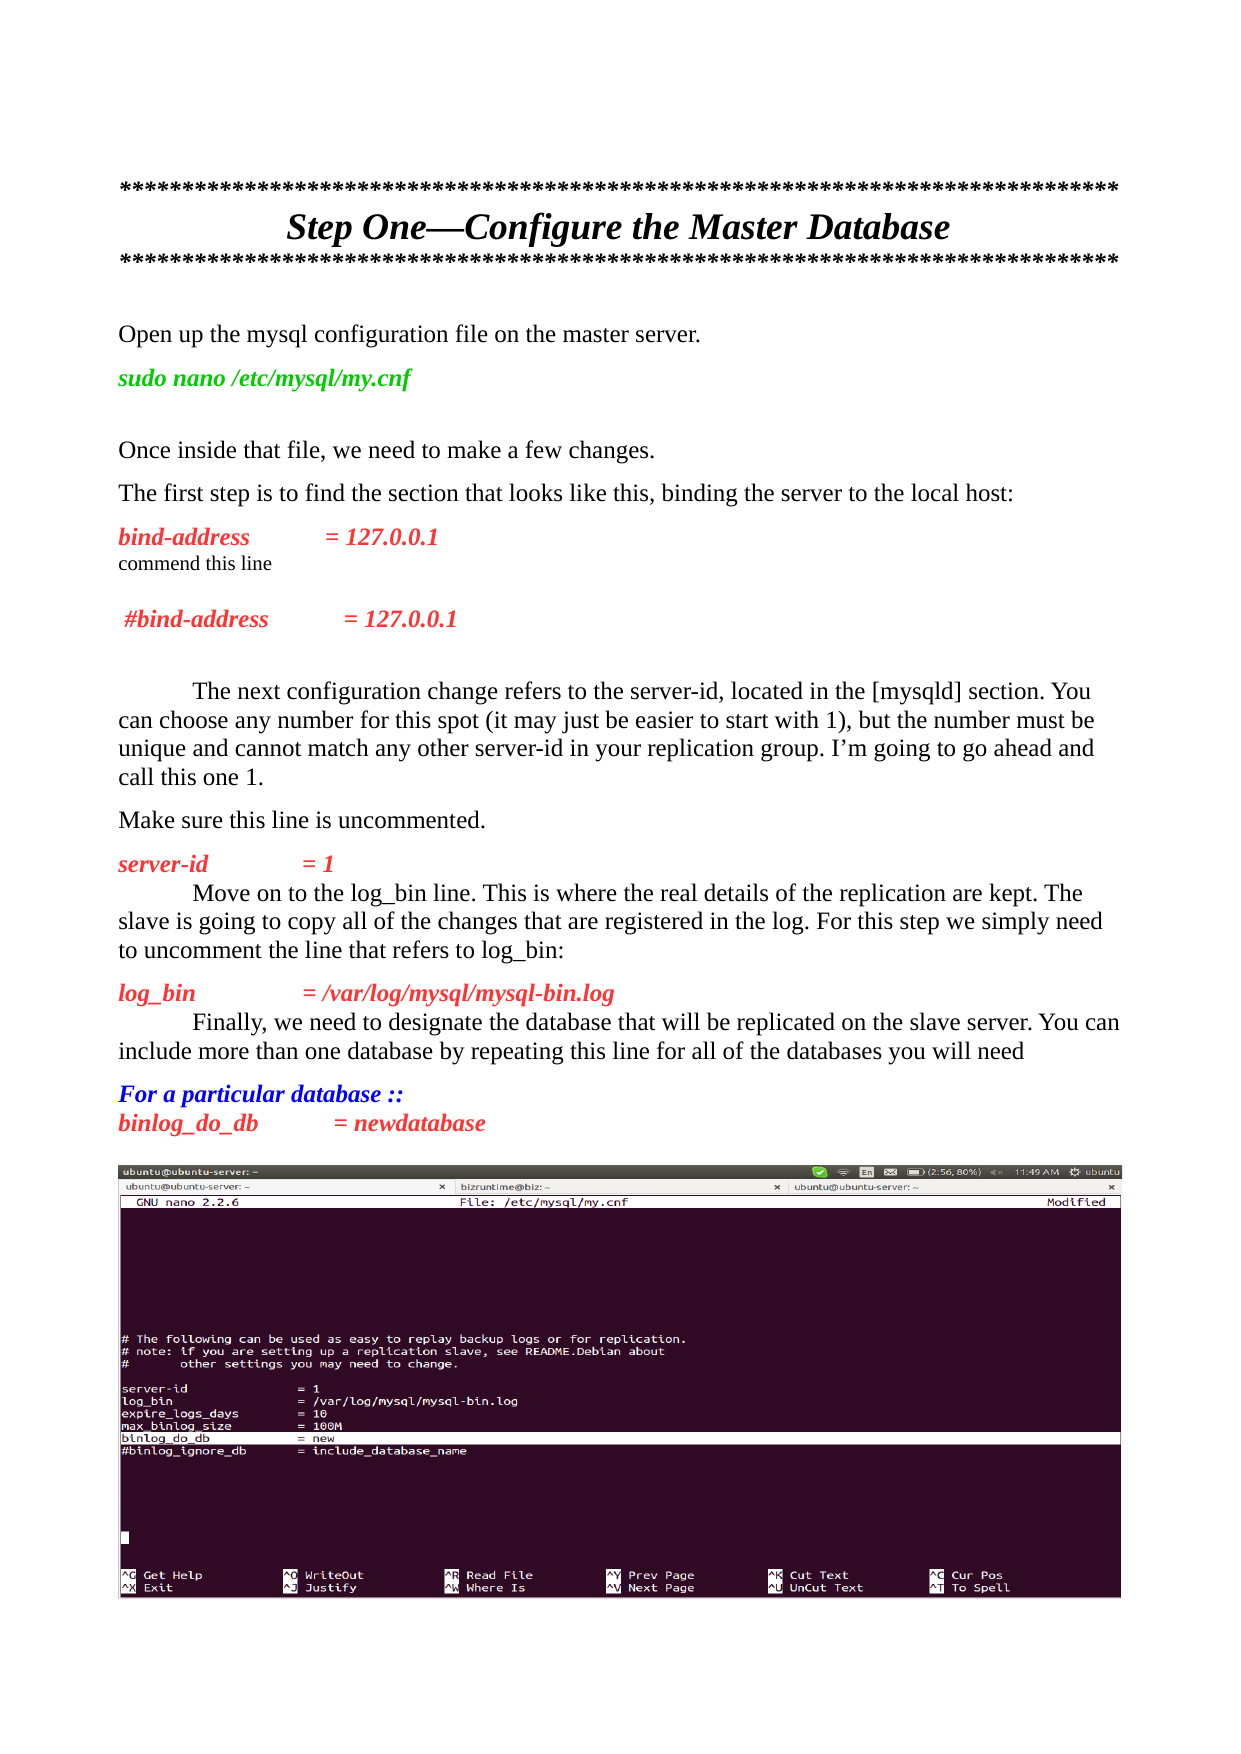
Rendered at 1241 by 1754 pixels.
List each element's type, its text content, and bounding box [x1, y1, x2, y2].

text log_bin = /var/log/mysql/mysql-bin.log [118, 978, 1122, 1007]
text server-id = 1 [118, 849, 1122, 878]
text Open up the mysql configuration file on the master server. [118, 319, 1122, 348]
text commend this line [118, 550, 1122, 574]
text #bind-address = 127.0.0.1 [118, 604, 1122, 633]
text Move on to the log_bin line. This is where the real details of the replication are kept. The slave is going to copy all of the changes that are registered in the log. For this step we simply need to uncomment the line that refers to log_bin: [118, 878, 1122, 964]
picture [118, 1165, 1123, 1599]
text Finally, we need to designate the database that will be replicated on the slave server. You can include more than one database by repeating this line for all of the databases you will need [118, 1007, 1122, 1065]
text The first step is to find the section that looks like this, binding the server to the local host: [118, 478, 1122, 507]
text sudo nano /etc/mysql/my.cnf [118, 363, 1122, 392]
text ******************************************************************************** [118, 176, 1122, 204]
text The next configuration change refers to the server-id, located in the [mysqld] section. You can choose any number for this spot (it may just be easier to start with 1), but the number must be unique and cannot match any other server-id in your replication group. I’m going to go ahead and call this one 1. [118, 676, 1122, 791]
text binlog_do_db = newdatabase [118, 1108, 1122, 1137]
text Once inside that file, we need to make a few changes. [118, 435, 1122, 464]
text Step One—Configure the Master Database [118, 204, 1122, 247]
text Make sure this line is uncommented. [118, 806, 1122, 834]
text For a particular database :: [118, 1079, 1122, 1108]
text ******************************************************************************** [118, 247, 1122, 276]
text bind-address = 127.0.0.1 [118, 522, 1122, 550]
